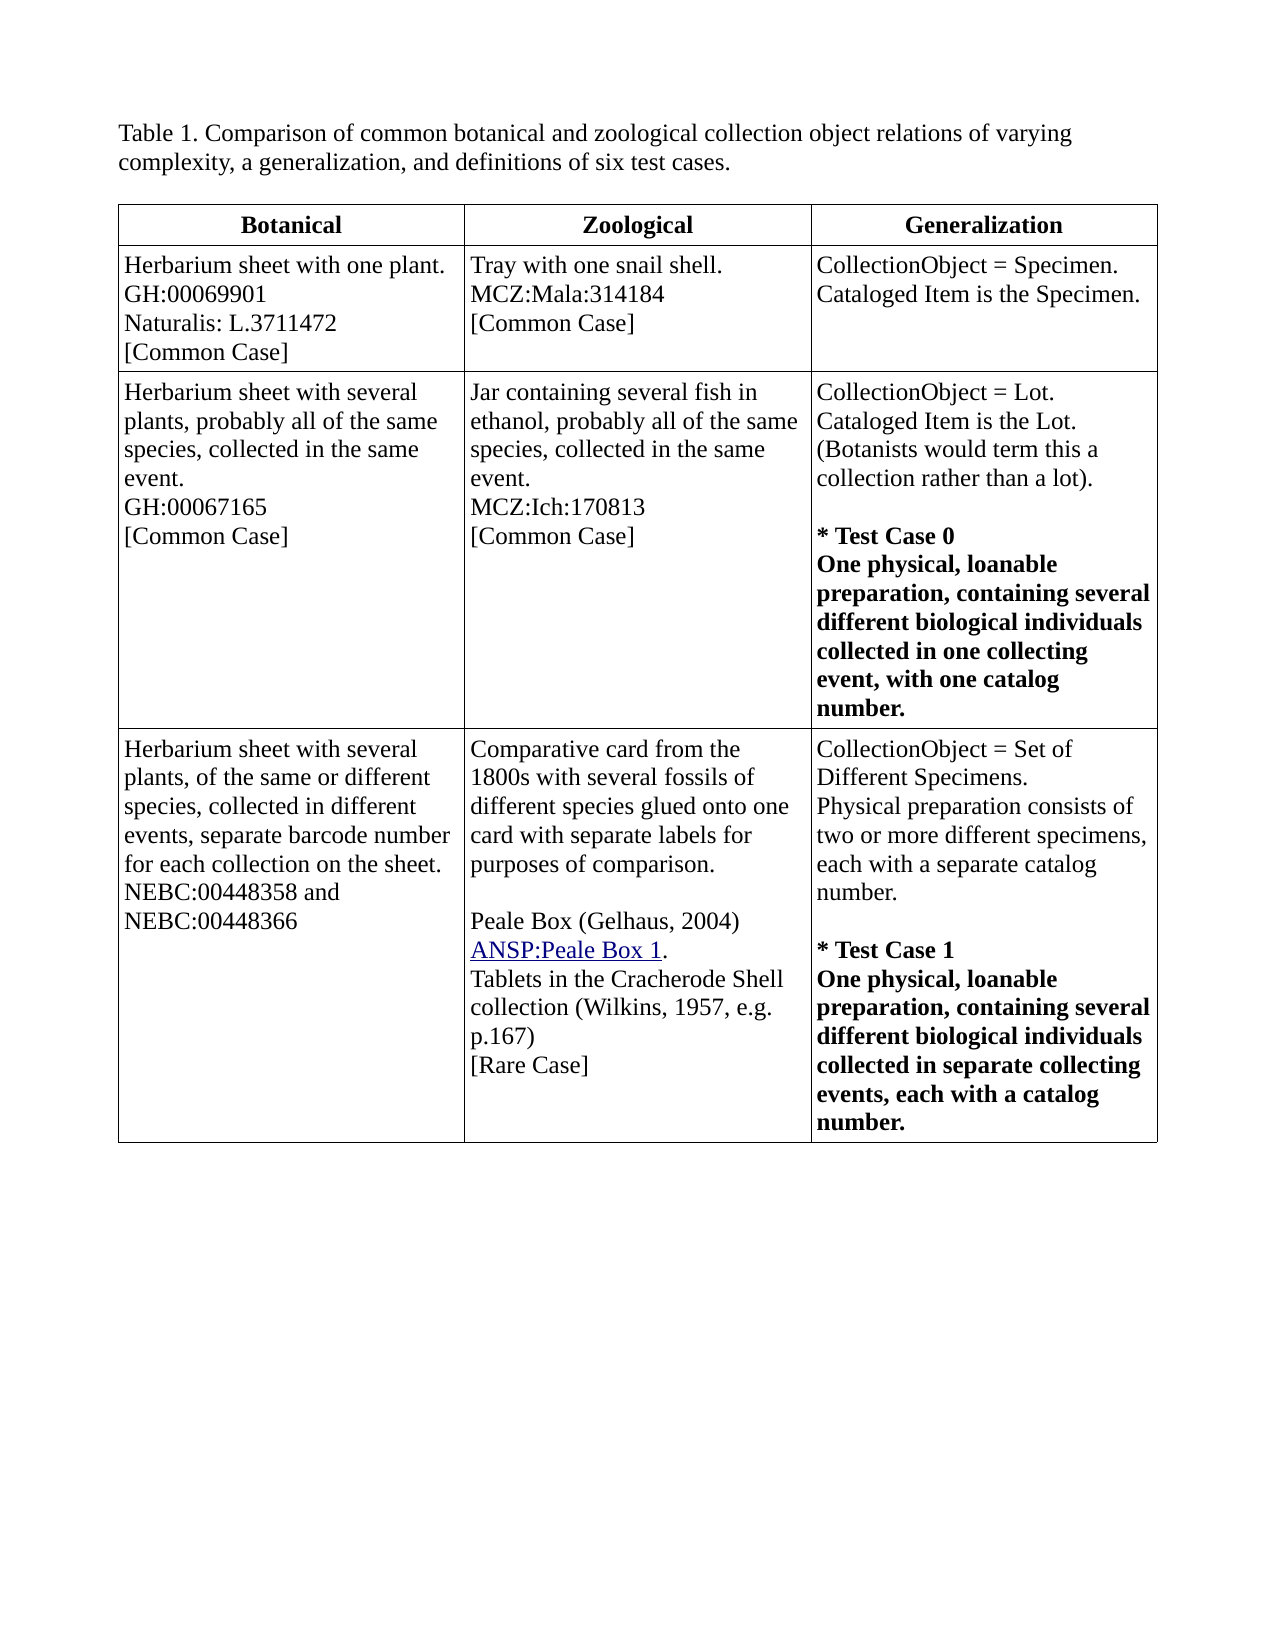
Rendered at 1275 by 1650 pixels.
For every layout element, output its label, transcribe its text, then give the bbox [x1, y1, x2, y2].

table_cell Herbarium sheet with several plants, of the same or different species, collected in different events, separate barcode number for each collection on the sheet. NEBC:00448358 and NEBC:00448366 [119, 729, 464, 1142]
text Table 1. Comparison of common botanical and zoological collection object relations of varying complexity, a generalization, and definitions of six test cases. [118, 118, 1157, 176]
table_cell CollectionObject = Set of Different Specimens. Physical preparation consists of two or more different specimens, each with a separate catalog number. * Test Case 1 One physical, loanable preparation, containing several different biological individuals collected in separate collecting events, each with a catalog number. [812, 729, 1157, 1142]
table_header Botanical [119, 205, 464, 245]
table_cell Herbarium sheet with one plant. GH:00069901 Naturalis: L.3711472 [Common Case] [119, 246, 464, 371]
table_cell Jar containing several fish in ethanol, probably all of the same species, collected in the same event. MCZ:Ich:170813 [Common Case] [465, 372, 811, 728]
table_cell Herbarium sheet with several plants, probably all of the same species, collected in the same event. GH:00067165 [Common Case] [119, 372, 464, 728]
table_header Generalization [812, 205, 1157, 245]
table_cell Tray with one snail shell. MCZ:Mala:314184 [Common Case] [465, 246, 811, 371]
table_cell CollectionObject = Specimen. Cataloged Item is the Specimen. [812, 246, 1157, 371]
table_cell Comparative card from the 1800s with several fossils of different species glued onto one card with separate labels for purposes of comparison. Peale Box (Gelhaus, 2004) ANSP:Peale Box 1. Tablets in the Cracherode Shell collection (Wilkins, 1957, e.g. p.167) [Rare Case] [465, 729, 811, 1142]
table_cell CollectionObject = Lot. Cataloged Item is the Lot. (Botanists would term this a collection rather than a lot). * Test Case 0 One physical, loanable preparation, containing several different biological individuals collected in one collecting event, with one catalog number. [812, 372, 1157, 728]
table_header Zoological [465, 205, 811, 245]
